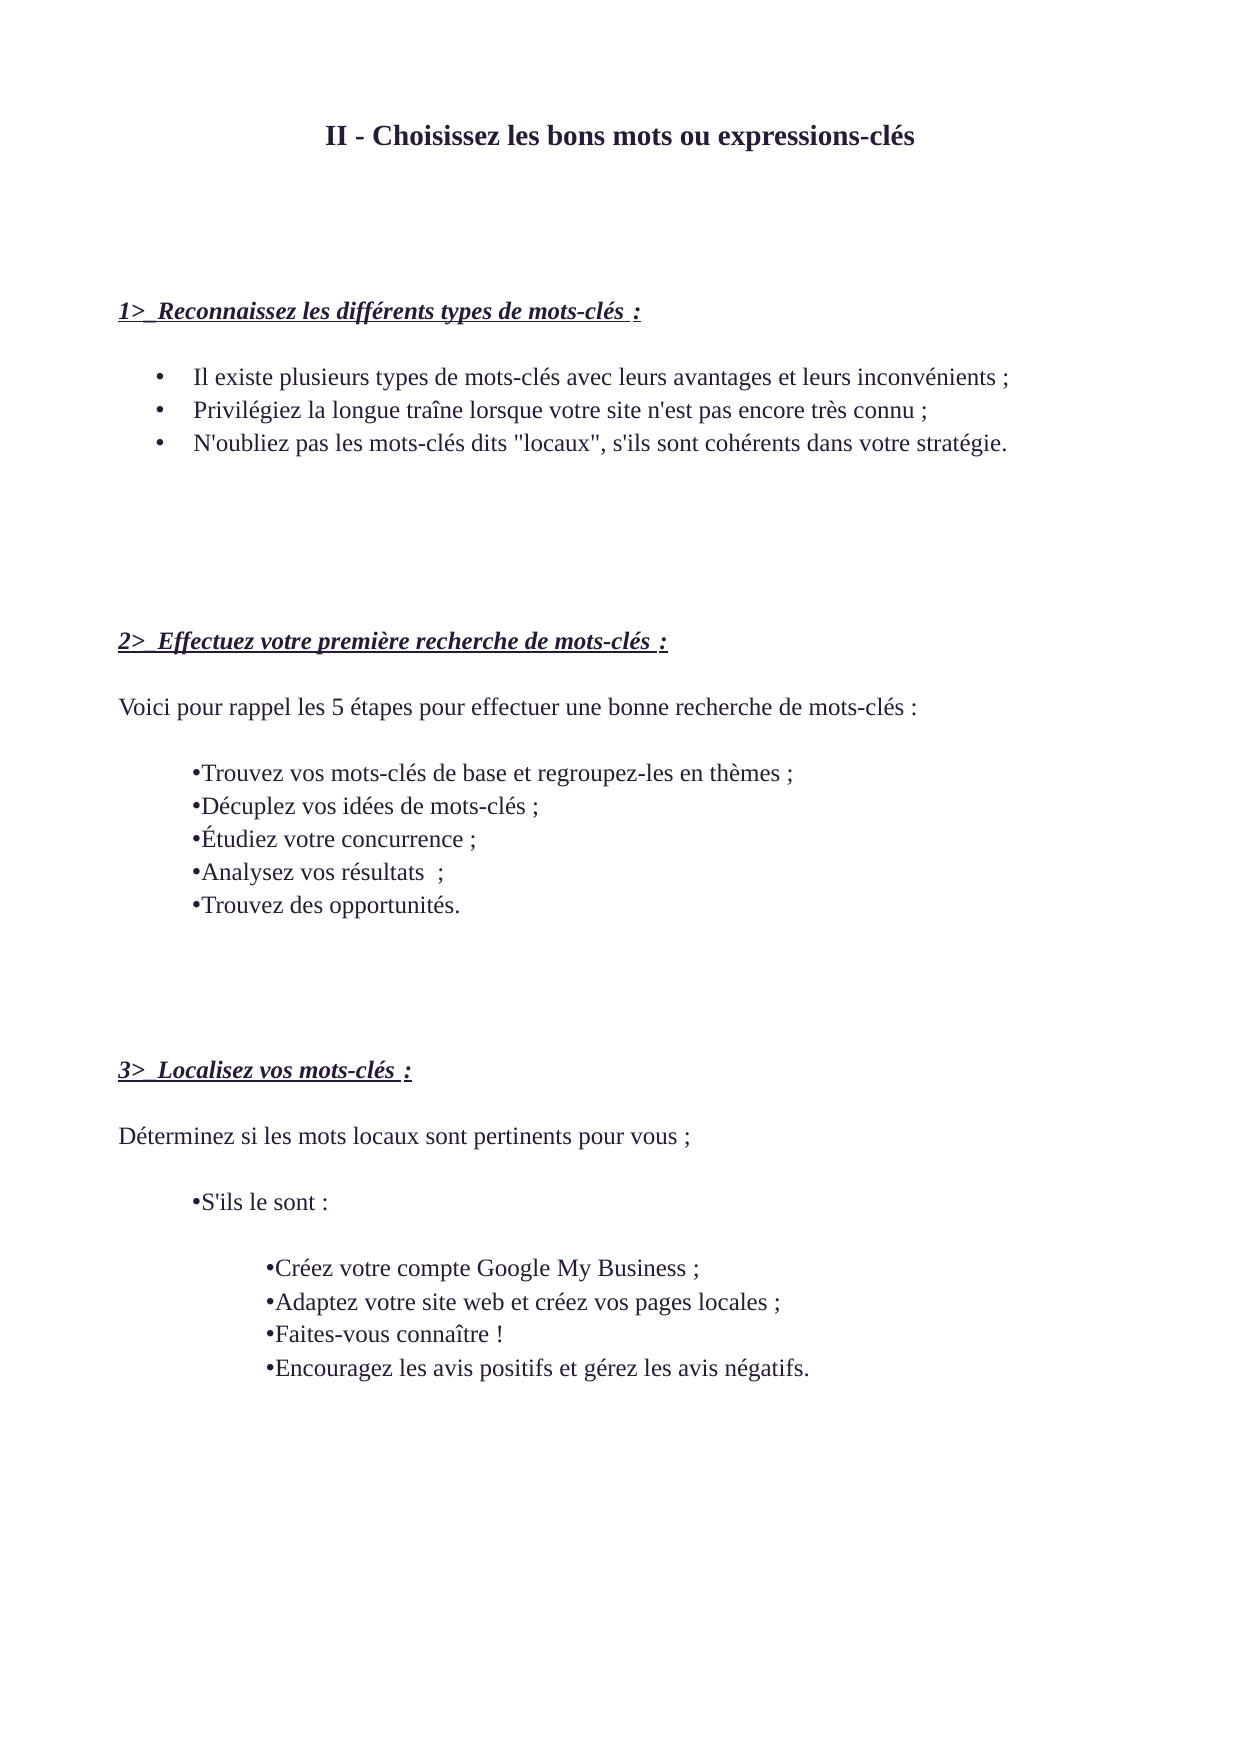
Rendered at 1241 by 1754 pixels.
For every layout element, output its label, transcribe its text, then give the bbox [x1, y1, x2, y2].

list Trouvez vos mots-clés de base et regroupez-les en thèmes ; [118, 758, 1122, 787]
list Décuplez vos idées de mots-clés ; [118, 791, 1122, 820]
text II - Choisissez les bons mots ou expressions-clés [118, 118, 1122, 152]
text 3>_Localisez vos mots-clés : [118, 1055, 1122, 1084]
list N'oubliez pas les mots-clés dits "locaux", s'ils sont cohérents dans votre stratégie. [156, 428, 1122, 457]
list Étudiez votre concurrence ; [118, 824, 1122, 853]
text Voici pour rappel les 5 étapes pour effectuer une bonne recherche de mots-clés : [118, 692, 1122, 721]
list Trouvez des opportunités. [118, 890, 1122, 919]
list Faites-vous connaître ! [118, 1319, 1122, 1348]
list Analysez vos résultats ; [118, 857, 1122, 886]
list Privilégiez la longue traîne lorsque votre site n'est pas encore très connu ; [156, 395, 1122, 424]
text Déterminez si les mots locaux sont pertinents pour vous ; [118, 1121, 1122, 1150]
text 2>_Effectuez votre première recherche de mots-clés : [118, 626, 1122, 655]
list Adaptez votre site web et créez vos pages locales ; [118, 1287, 1122, 1315]
list Encouragez les avis positifs et gérez les avis négatifs. [118, 1353, 1122, 1381]
list Il existe plusieurs types de mots-clés avec leurs avantages et leurs inconvénients ; [156, 362, 1122, 391]
list S'ils le sont : [118, 1187, 1122, 1216]
list Créez votre compte Google My Business ; [118, 1253, 1122, 1282]
text 1>_Reconnaissez les différents types de mots-clés : [118, 296, 1122, 325]
